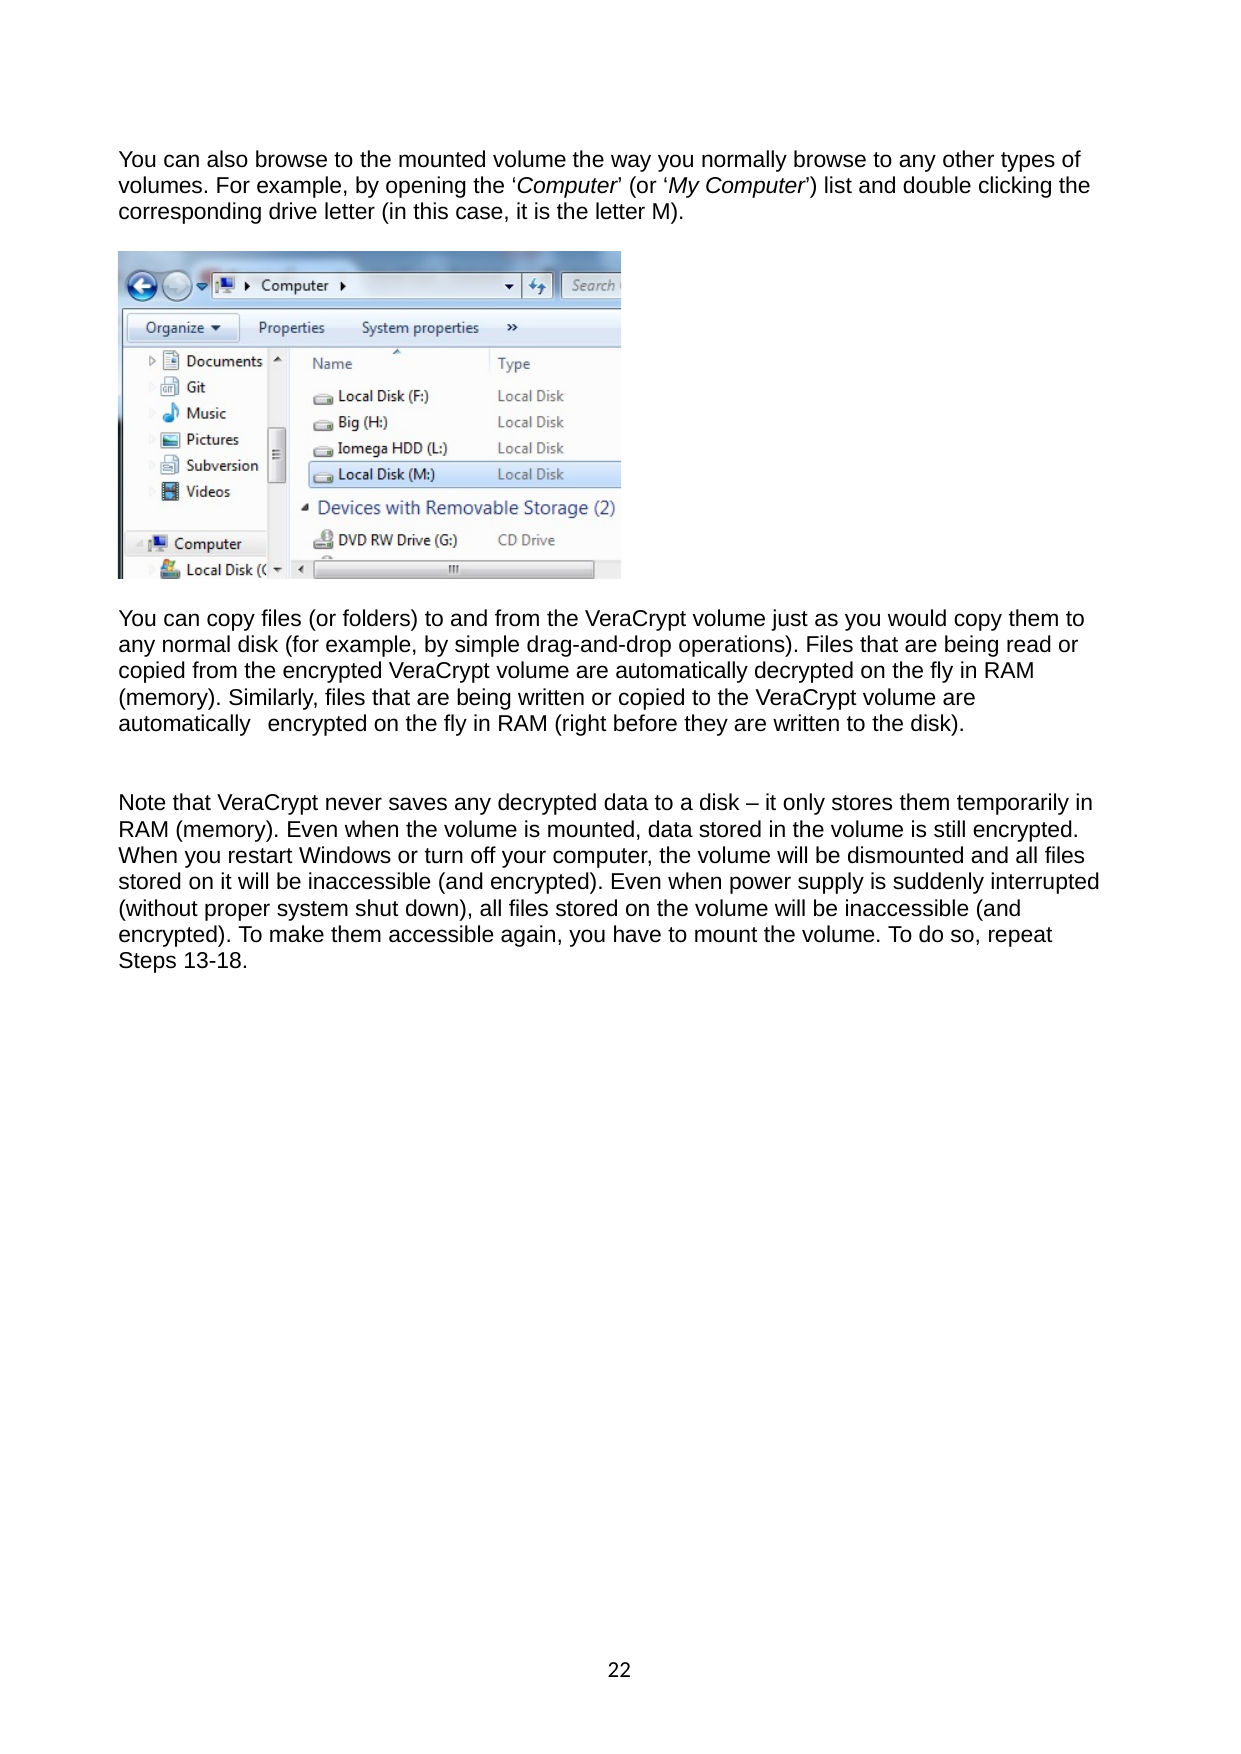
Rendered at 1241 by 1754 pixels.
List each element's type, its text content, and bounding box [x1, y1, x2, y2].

picture [117, 251, 622, 579]
text Note that VeraCrypt never saves any decrypted data to a disk – it only stores them temporarily in RAM (memory). Even when the volume is mounted, data stored in the volume is still encrypted. When you restart Windows or turn off your computer, the volume will be dismounted and all files stored on it will be inaccessible (and encrypted). Even when power supply is suddenly interrupted (without proper system shut down), all files stored on the volume will be inaccessible (and encrypted). To make them accessible again, you have to mount the volume. To do so, repeat Steps 13-18. [118, 789, 1105, 974]
text You can copy files (or folders) to and from the VeraCrypt volume just as you would copy them to any normal disk (for example, by simple drag-and-drop operations). Files that are being read or copied from the encrypted VeraCrypt volume are automatically decrypted on the fly in RAM (memory). Similarly, files that are being written or copied to the VeraCrypt volume are automatically encrypted on the fly in RAM (right before they are written to the disk). [118, 605, 1109, 736]
text You can also browse to the mounted volume the way you normally browse to any other types of volumes. For example, by opening the ‘Computer’ (or ‘My Computer’) list and double clicking the corresponding drive letter (in this case, it is the letter M). [118, 146, 1112, 224]
